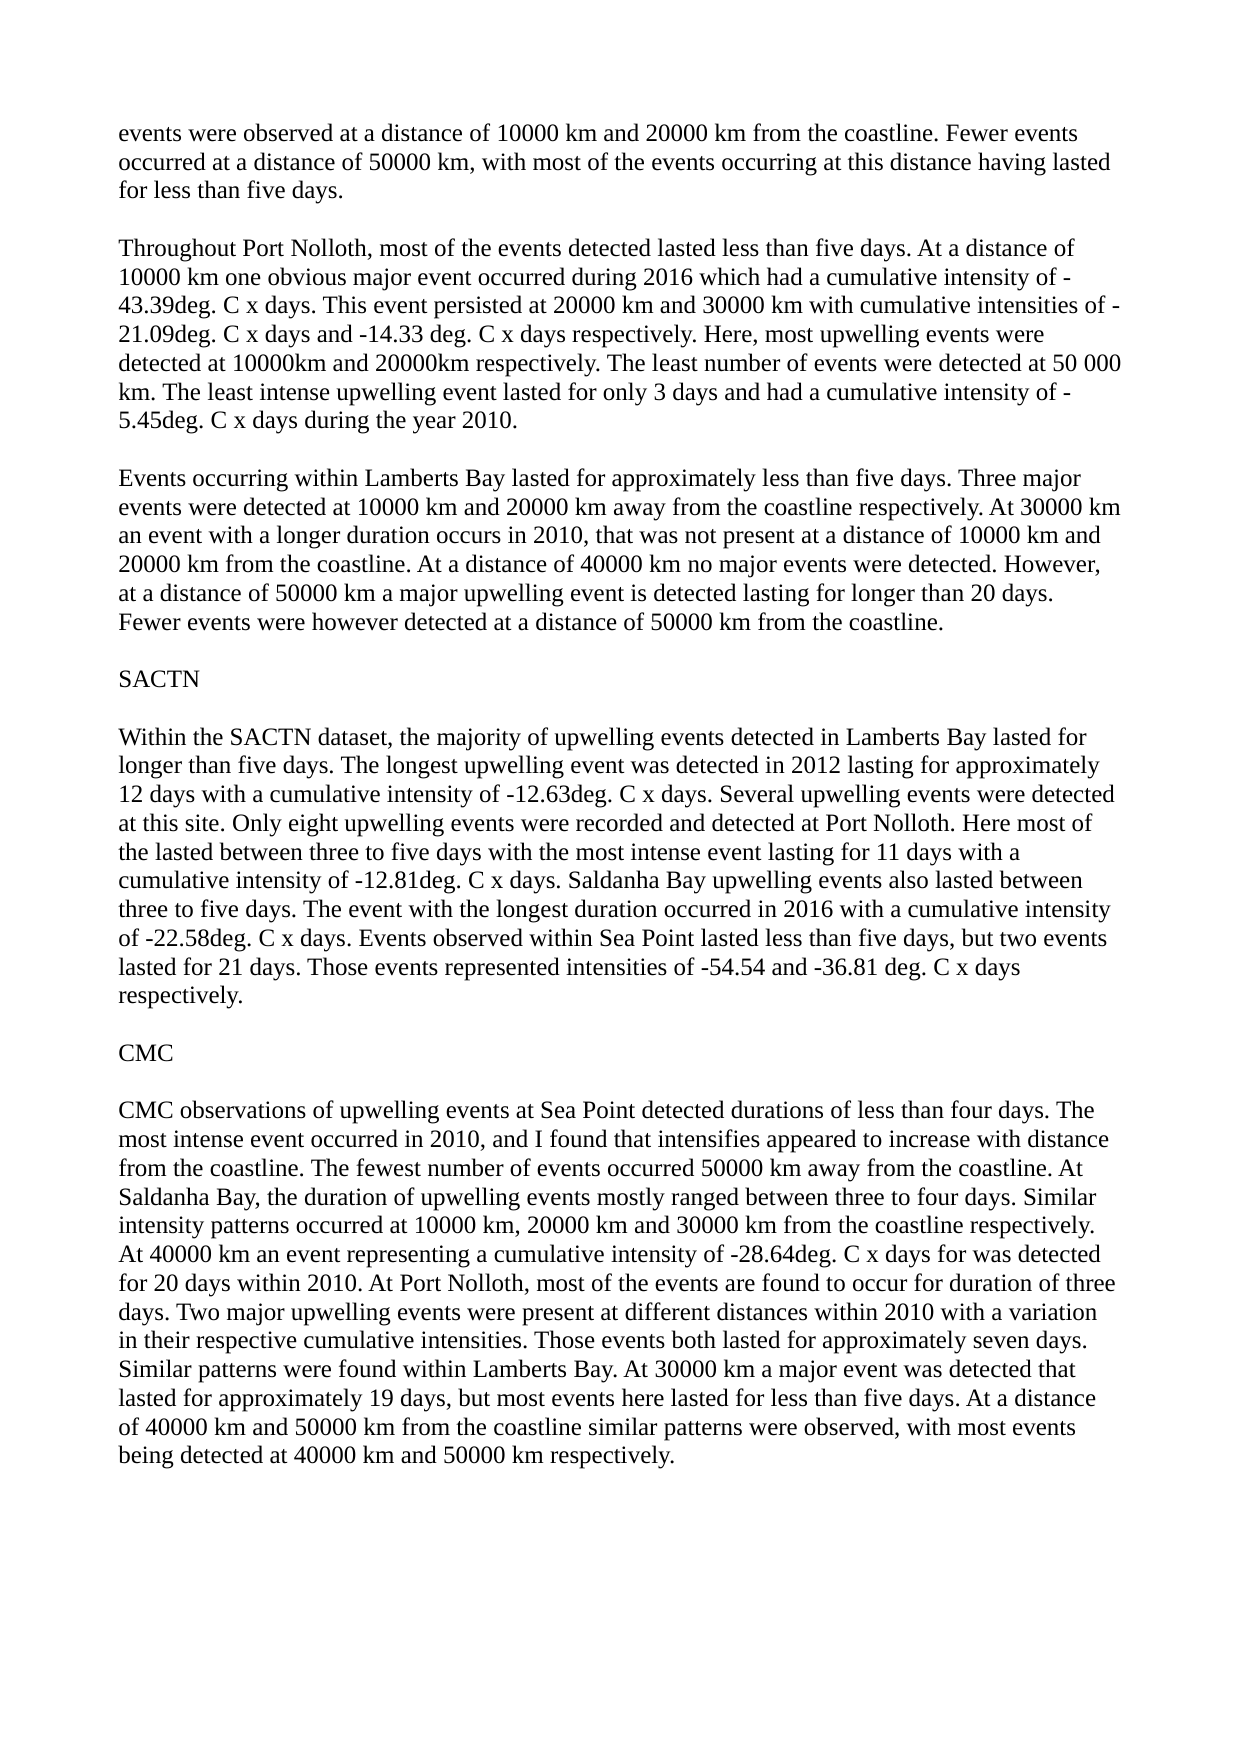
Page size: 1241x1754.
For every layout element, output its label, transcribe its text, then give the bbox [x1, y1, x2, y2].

text CMC observations of upwelling events at Sea Point detected durations of less than four days. The most intense event occurred in 2010, and I found that intensifies appeared to increase with distance from the coastline. The fewest number of events occurred 50000 km away from the coastline. At Saldanha Bay, the duration of upwelling events mostly ranged between three to four days. Similar intensity patterns occurred at 10000 km, 20000 km and 30000 km from the coastline respectively. At 40000 km an event representing a cumulative intensity of -28.64deg. C x days for was detected for 20 days within 2010. At Port Nolloth, most of the events are found to occur for duration of three days. Two major upwelling events were present at different distances within 2010 with a variation in their respective cumulative intensities. Those events both lasted for approximately seven days. Similar patterns were found within Lamberts Bay. At 30000 km a major event was detected that lasted for approximately 19 days, but most events here lasted for less than five days. At a distance of 40000 km and 50000 km from the coastline similar patterns were observed, with most events being detected at 40000 km and 50000 km respectively. [118, 1096, 1122, 1469]
text events were observed at a distance of 10000 km and 20000 km from the coastline. Fewer events occurred at a distance of 50000 km, with most of the events occurring at this distance having lasted for less than five days. [118, 118, 1122, 204]
text CMC [118, 1038, 1122, 1067]
text SACTN [118, 664, 1122, 693]
text Throughout Port Nolloth, most of the events detected lasted less than five days. At a distance of 10000 km one obvious major event occurred during 2016 which had a cumulative intensity of -43.39deg. C x days. This event persisted at 20000 km and 30000 km with cumulative intensities of -21.09deg. C x days and -14.33 deg. C x days respectively. Here, most upwelling events were detected at 10000km and 20000km respectively. The least number of events were detected at 50 000 km. The least intense upwelling event lasted for only 3 days and had a cumulative intensity of -5.45deg. C x days during the year 2010. [118, 233, 1122, 434]
text Within the SACTN dataset, the majority of upwelling events detected in Lamberts Bay lasted for longer than five days. The longest upwelling event was detected in 2012 lasting for approximately 12 days with a cumulative intensity of -12.63deg. C x days. Several upwelling events were detected at this site. Only eight upwelling events were recorded and detected at Port Nolloth. Here most of the lasted between three to five days with the most intense event lasting for 11 days with a cumulative intensity of -12.81deg. C x days. Saldanha Bay upwelling events also lasted between three to five days. The event with the longest duration occurred in 2016 with a cumulative intensity of -22.58deg. C x days. Events observed within Sea Point lasted less than five days, but two events lasted for 21 days. Those events represented intensities of -54.54 and -36.81 deg. C x days respectively. [118, 722, 1122, 1009]
text Events occurring within Lamberts Bay lasted for approximately less than five days. Three major events were detected at 10000 km and 20000 km away from the coastline respectively. At 30000 km an event with a longer duration occurs in 2010, that was not present at a distance of 10000 km and 20000 km from the coastline. At a distance of 40000 km no major events were detected. However, at a distance of 50000 km a major upwelling event is detected lasting for longer than 20 days. Fewer events were however detected at a distance of 50000 km from the coastline. [118, 463, 1122, 636]
